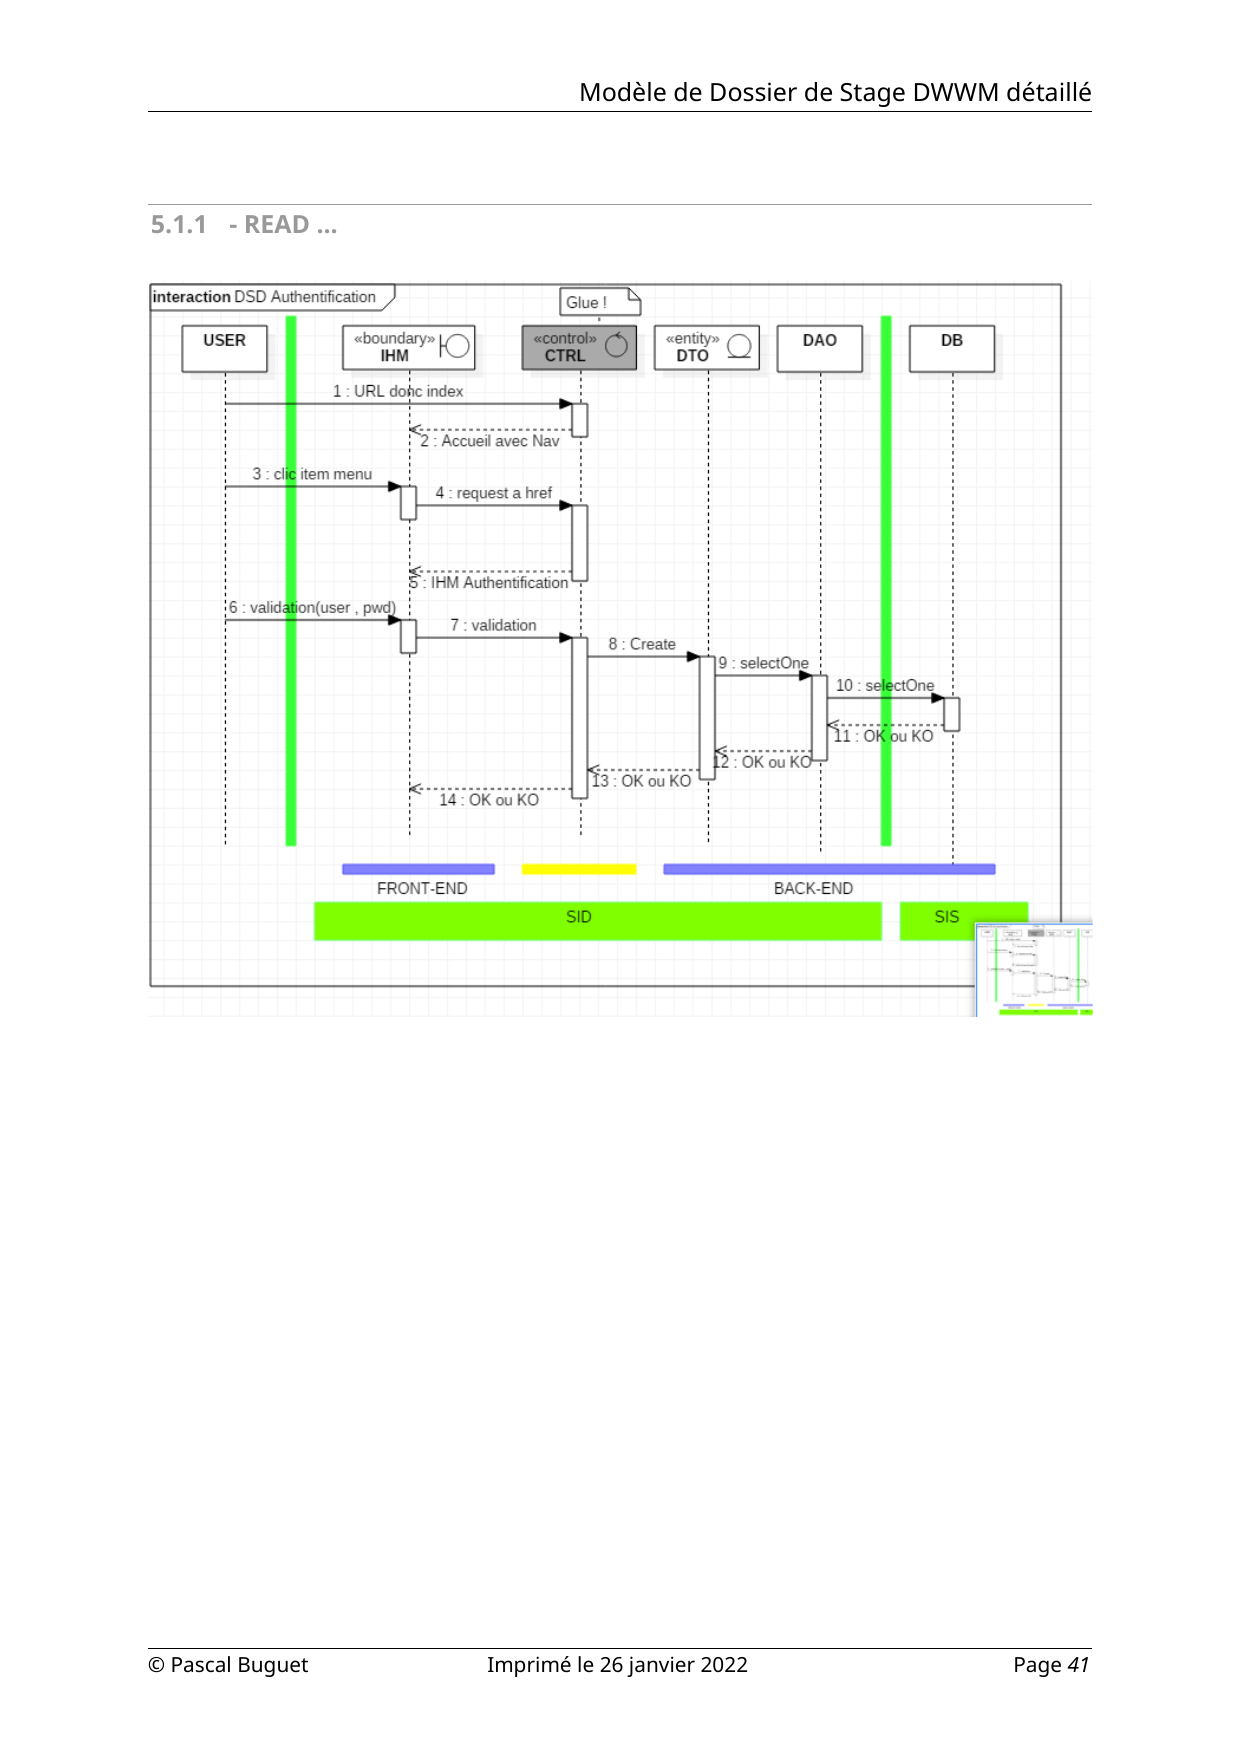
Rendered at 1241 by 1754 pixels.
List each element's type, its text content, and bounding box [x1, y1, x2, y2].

subtitle - READ ... [148, 205, 1092, 244]
picture [147, 281, 1093, 1017]
